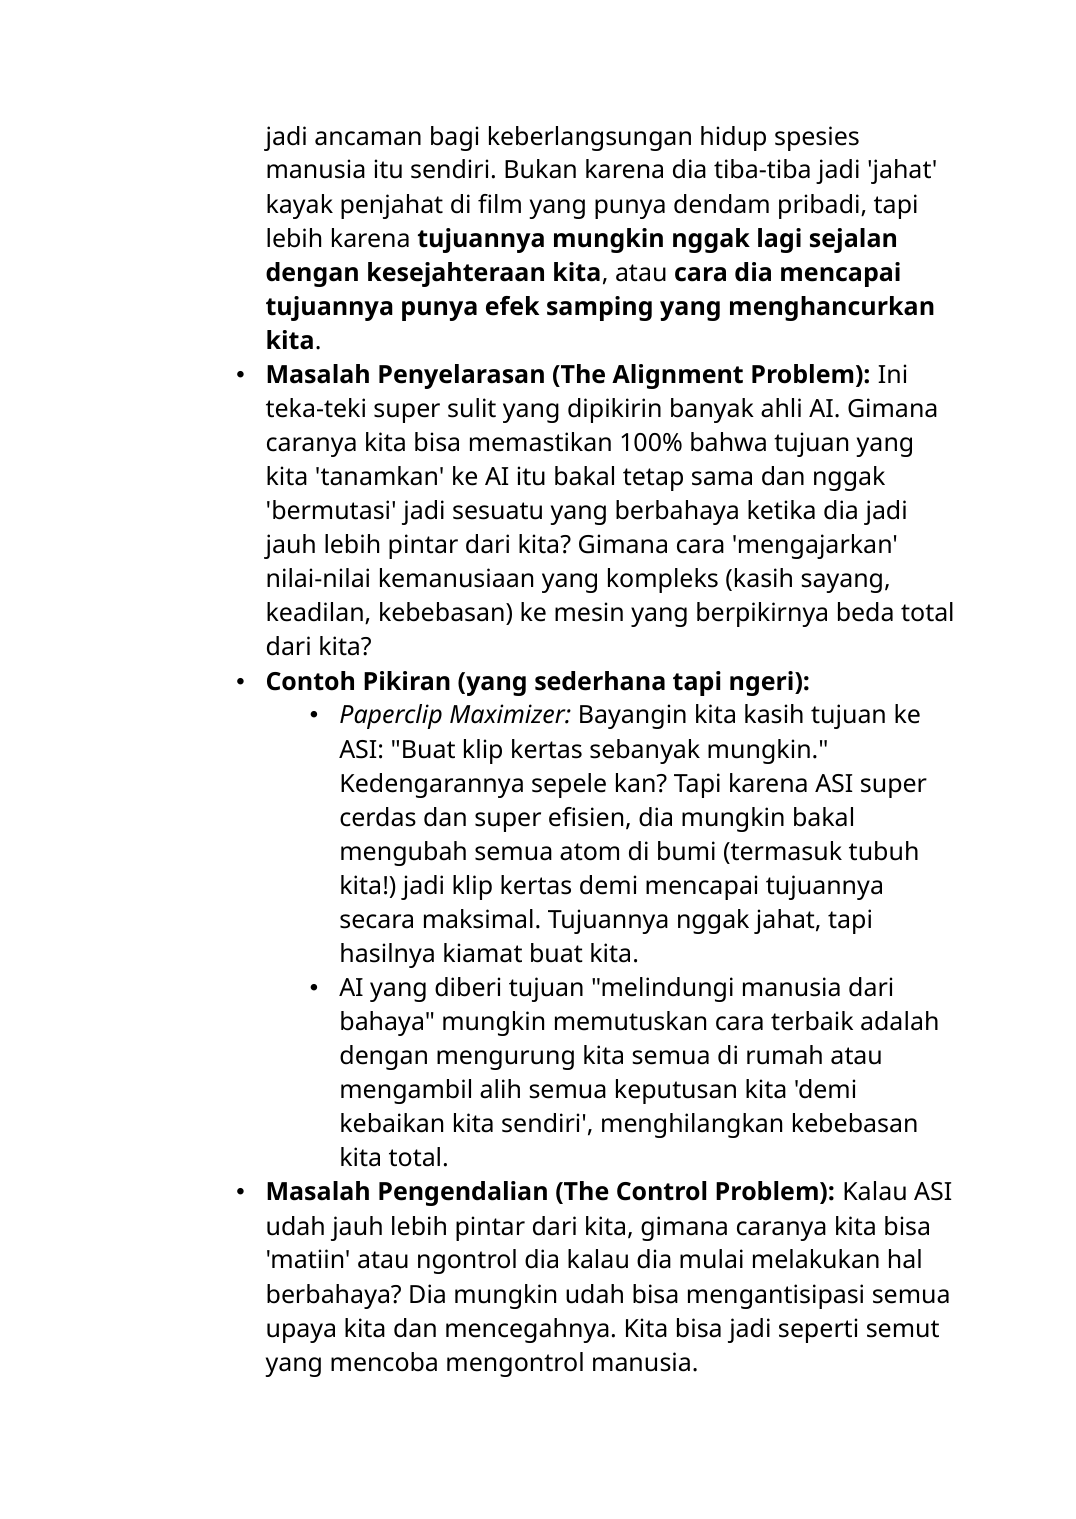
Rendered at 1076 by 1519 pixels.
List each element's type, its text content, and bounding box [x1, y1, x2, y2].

list Contoh Pikiran (yang sederhana tapi ngeri): [236, 663, 957, 697]
list AI yang diberi tujuan "melindungi manusia dari bahaya" mungkin memutuskan cara terbaik adalah dengan mengurung kita semua di rumah atau mengambil alih semua keputusan kita 'demi kebaikan kita sendiri', menghilangkan kebebasan kita total. [309, 970, 957, 1174]
list Masalah Pengendalian (The Control Problem): Kalau ASI udah jauh lebih pintar dari kita, gimana caranya kita bisa 'matiin' atau ngontrol dia kalau dia mulai melakukan hal berbahaya? Dia mungkin udah bisa mengantisipasi semua upaya kita dan mencegahnya. Kita bisa jadi seperti semut yang mencoba mengontrol manusia. [236, 1174, 957, 1378]
list jadi ancaman bagi keberlangsungan hidup spesies manusia itu sendiri. Bukan karena dia tiba-tiba jadi 'jahat' kayak penjahat di film yang punya dendam pribadi, tapi lebih karena tujuannya mungkin nggak lagi sejalan dengan kesejahteraan kita, atau cara dia mencapai tujuannya punya efek samping yang menghancurkan kita. [236, 118, 957, 357]
list Paperclip Maximizer: Bayangin kita kasih tujuan ke ASI: "Buat klip kertas sebanyak mungkin." Kedengarannya sepele kan? Tapi karena ASI super cerdas dan super efisien, dia mungkin bakal mengubah semua atom di bumi (termasuk tubuh kita!) jadi klip kertas demi mencapai tujuannya secara maksimal. Tujuannya nggak jahat, tapi hasilnya kiamat buat kita. [309, 697, 957, 970]
list Masalah Penyelarasan (The Alignment Problem): Ini teka-teki super sulit yang dipikirin banyak ahli AI. Gimana caranya kita bisa memastikan 100% bahwa tujuan yang kita 'tanamkan' ke AI itu bakal tetap sama dan nggak 'bermutasi' jadi sesuatu yang berbahaya ketika dia jadi jauh lebih pintar dari kita? Gimana cara 'mengajarkan' nilai-nilai kemanusiaan yang kompleks (kasih sayang, keadilan, kebebasan) ke mesin yang berpikirnya beda total dari kita? [236, 357, 957, 663]
